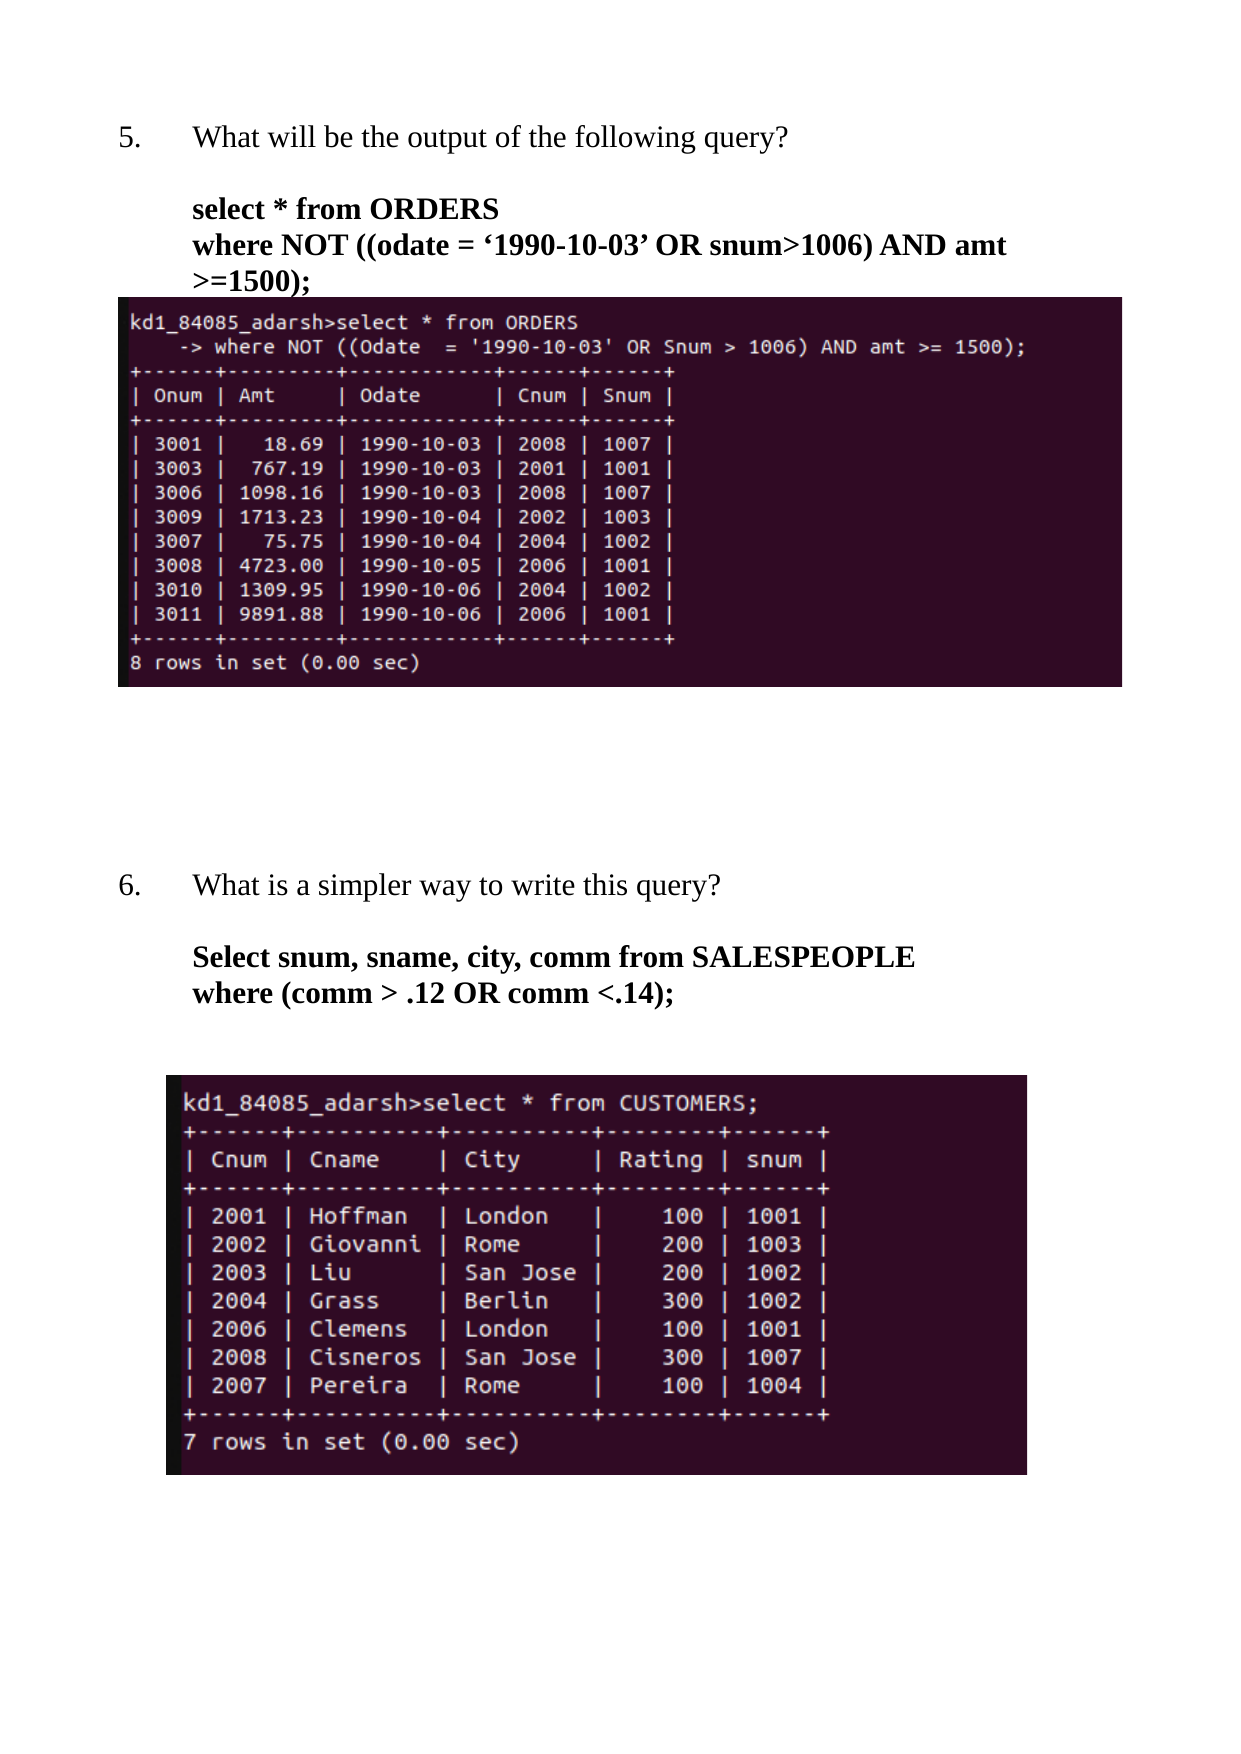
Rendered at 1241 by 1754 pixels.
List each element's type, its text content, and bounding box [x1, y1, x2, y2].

text 5. What will be the output of the following query? [118, 118, 1122, 154]
picture [118, 297, 1123, 687]
picture [166, 1075, 1028, 1475]
text 6. What is a simpler way to write this query? [118, 866, 1122, 902]
text where (comm > .12 OR comm <.14); [118, 974, 1122, 1010]
text where NOT ((odate = ‘1990-10-03’ OR snum>1006) AND amt >=1500); [118, 226, 1122, 297]
text Select snum, sname, city, comm from SALESPEOPLE [118, 938, 1122, 974]
text select * from ORDERS [118, 190, 1122, 226]
